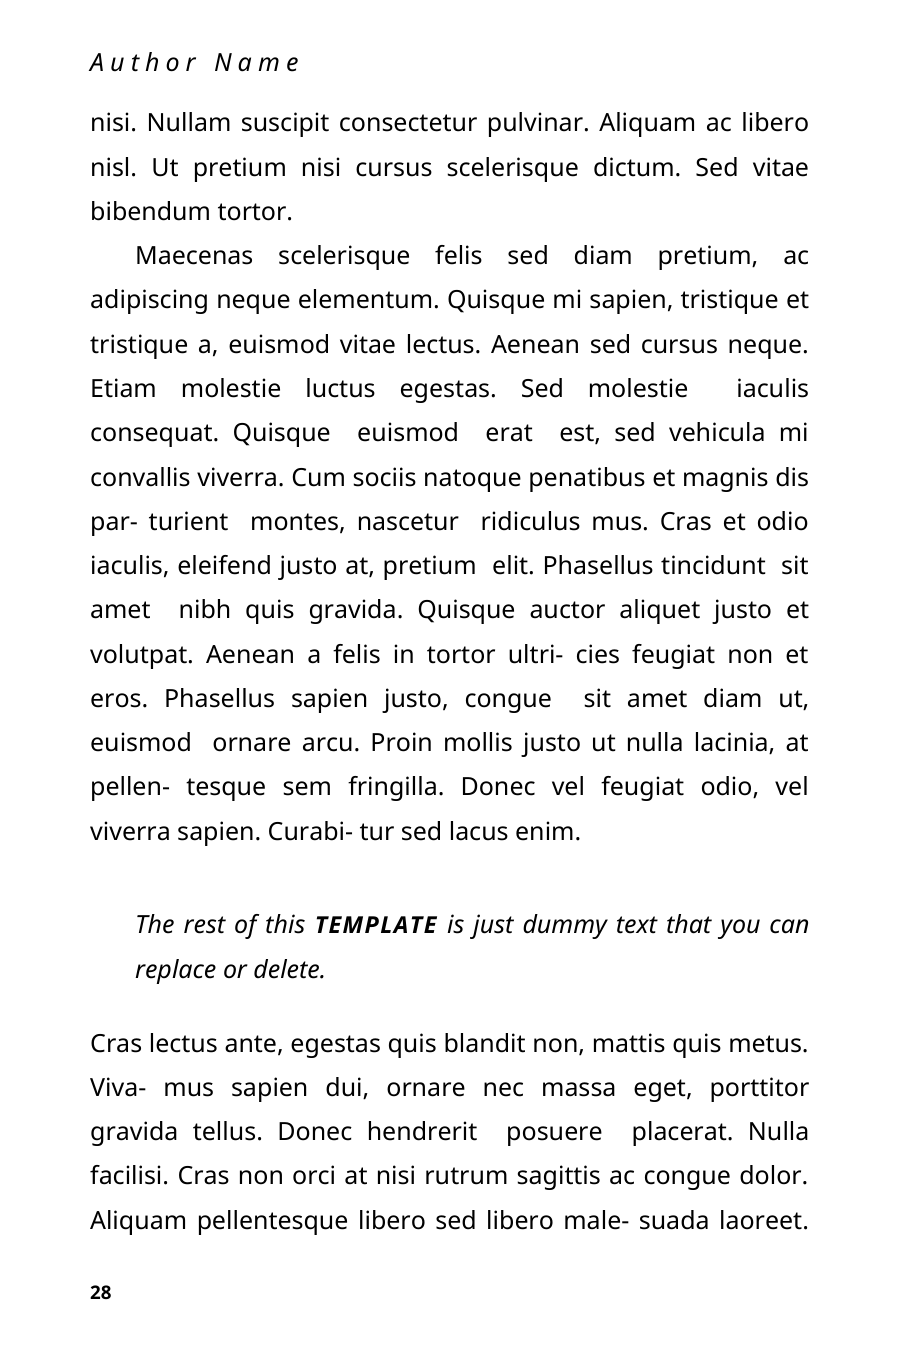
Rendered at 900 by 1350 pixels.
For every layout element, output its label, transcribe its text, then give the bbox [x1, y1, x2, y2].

text Maecenas scelerisque felis sed diam pretium, ac adipiscing neque elementum. Quisque mi sapien, tristique et tristique a, euismod vitae lectus. Aenean sed cursus neque. Etiam molestie luctus egestas. Sed molestie iaculis consequat. Quisque euismod erat est, sed vehicula mi convallis viverra. Cum sociis natoque penatibus et magnis dis par- turient montes, nascetur ridiculus mus. Cras et odio iaculis, eleifend justo at, pretium elit. Phasellus tincidunt sit amet nibh quis gravida. Quisque auctor aliquet justo et volutpat. Aenean a felis in tortor ultri- cies feugiat non et eros. Phasellus sapien justo, congue sit amet diam ut, euismod ornare arcu. Proin mollis justo ut nulla lacinia, at pellen- tesque sem fringilla. Donec vel feugiat odio, vel viverra sapien. Curabi- tur sed lacus enim. [90, 238, 810, 847]
text The rest of this template is just dummy text that you can replace or delete. [135, 902, 810, 986]
text nisi. Nullam suscipit consectetur pulvinar. Aliquam ac libero nisl. Ut pretium nisi cursus scelerisque dictum. Sed vitae bibendum tortor. [90, 105, 810, 228]
text Cras lectus ante, egestas quis blandit non, mattis quis metus. Viva- mus sapien dui, ornare nec massa eget, porttitor gravida tellus. Donec hendrerit posuere placerat. Nulla facilisi. Cras non orci at nisi rutrum sagittis ac congue dolor. Aliquam pellentesque libero sed libero male- suada laoreet. [90, 1025, 810, 1236]
